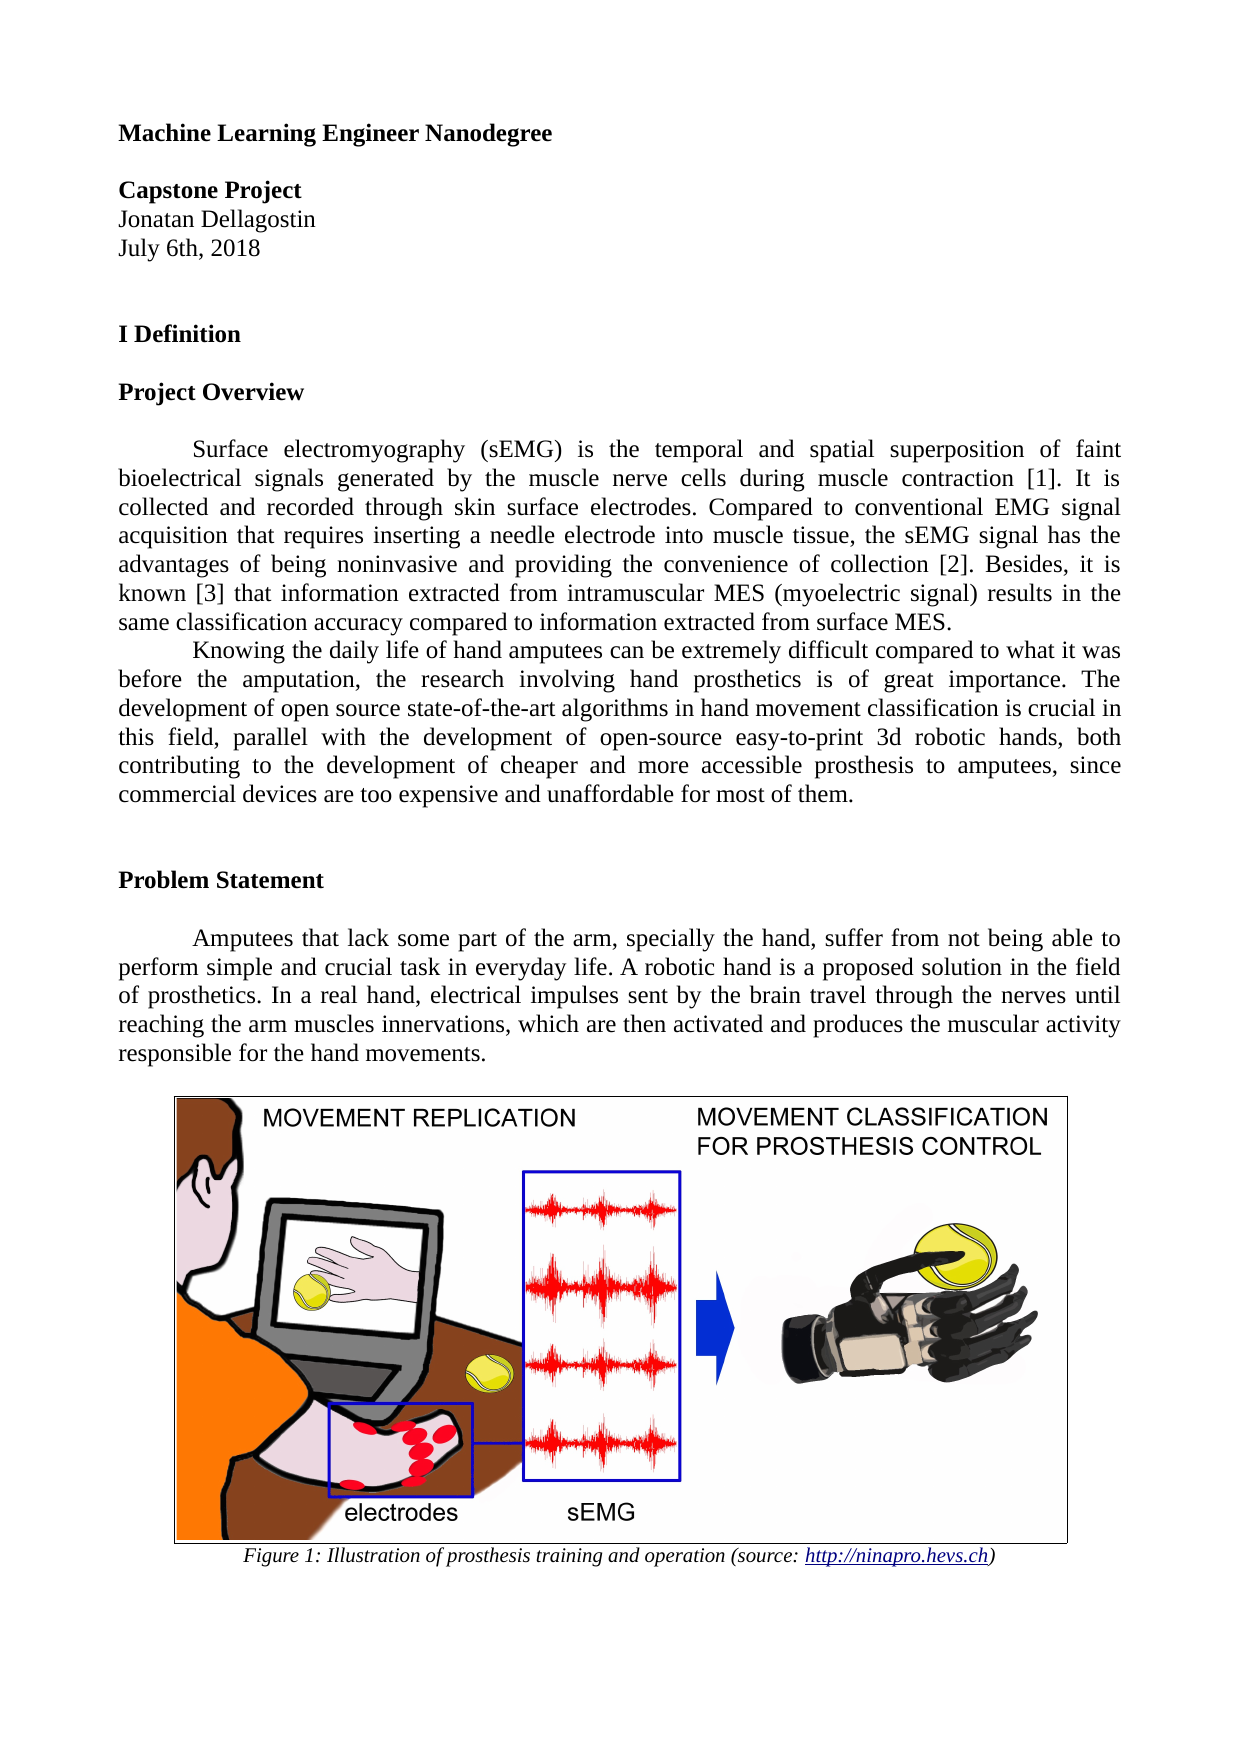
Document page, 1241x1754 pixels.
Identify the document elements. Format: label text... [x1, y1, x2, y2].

text July 6th, 2018 [118, 233, 1122, 262]
text Machine Learning Engineer Nanodegree [118, 118, 1122, 147]
text Amputees that lack some part of the arm, specially the hand, suffer from not being able to perform simple and crucial task in everyday life. A robotic hand is a proposed solution in the field of prosthetics. In a real hand, electrical impulses sent by the brain travel through the nerves until reaching the arm muscles innervations, which are then activated and produces the muscular activity responsible for the hand movements. [118, 923, 1122, 1067]
text Knowing the daily life of hand amputees can be extremely difficult compared to what it was before the amputation, the research involving hand prosthetics is of great importance. The development of open source state-of-the-art algorithms in hand movement classification is crucial in this field, parallel with the development of open-source easy-to-print 3d robotic hands, both contributing to the development of cheaper and more accessible prosthesis to amputees, since commercial devices are too expensive and unaffordable for most of them. [118, 636, 1122, 808]
text Jonatan Dellagostin [118, 204, 1122, 233]
text I Definition [118, 319, 1122, 348]
text Capstone Project [118, 176, 1122, 204]
text Surface electromyography (sEMG) is the temporal and spatial superposition of faint bioelectrical signals generated by the muscle nerve cells during muscle contraction [1]. It is collected and recorded through skin surface electrodes. Compared to conventional EMG signal acquisition that requires inserting a needle electrode into muscle tissue, the sEMG signal has the advantages of being noninvasive and providing the convenience of collection [2]. Besides, it is known [3] that information extracted from intramuscular MES (myoelectric signal) results in the same classification accuracy compared to information extracted from surface MES. [118, 434, 1122, 636]
picture [176, 1098, 1064, 1540]
text Figure 1: Illustration of prosthesis training and operation (source: http://ninapro.hevs.ch) [118, 1096, 1122, 1567]
text Problem Statement [118, 866, 1122, 894]
text Project Overview [118, 377, 1122, 406]
